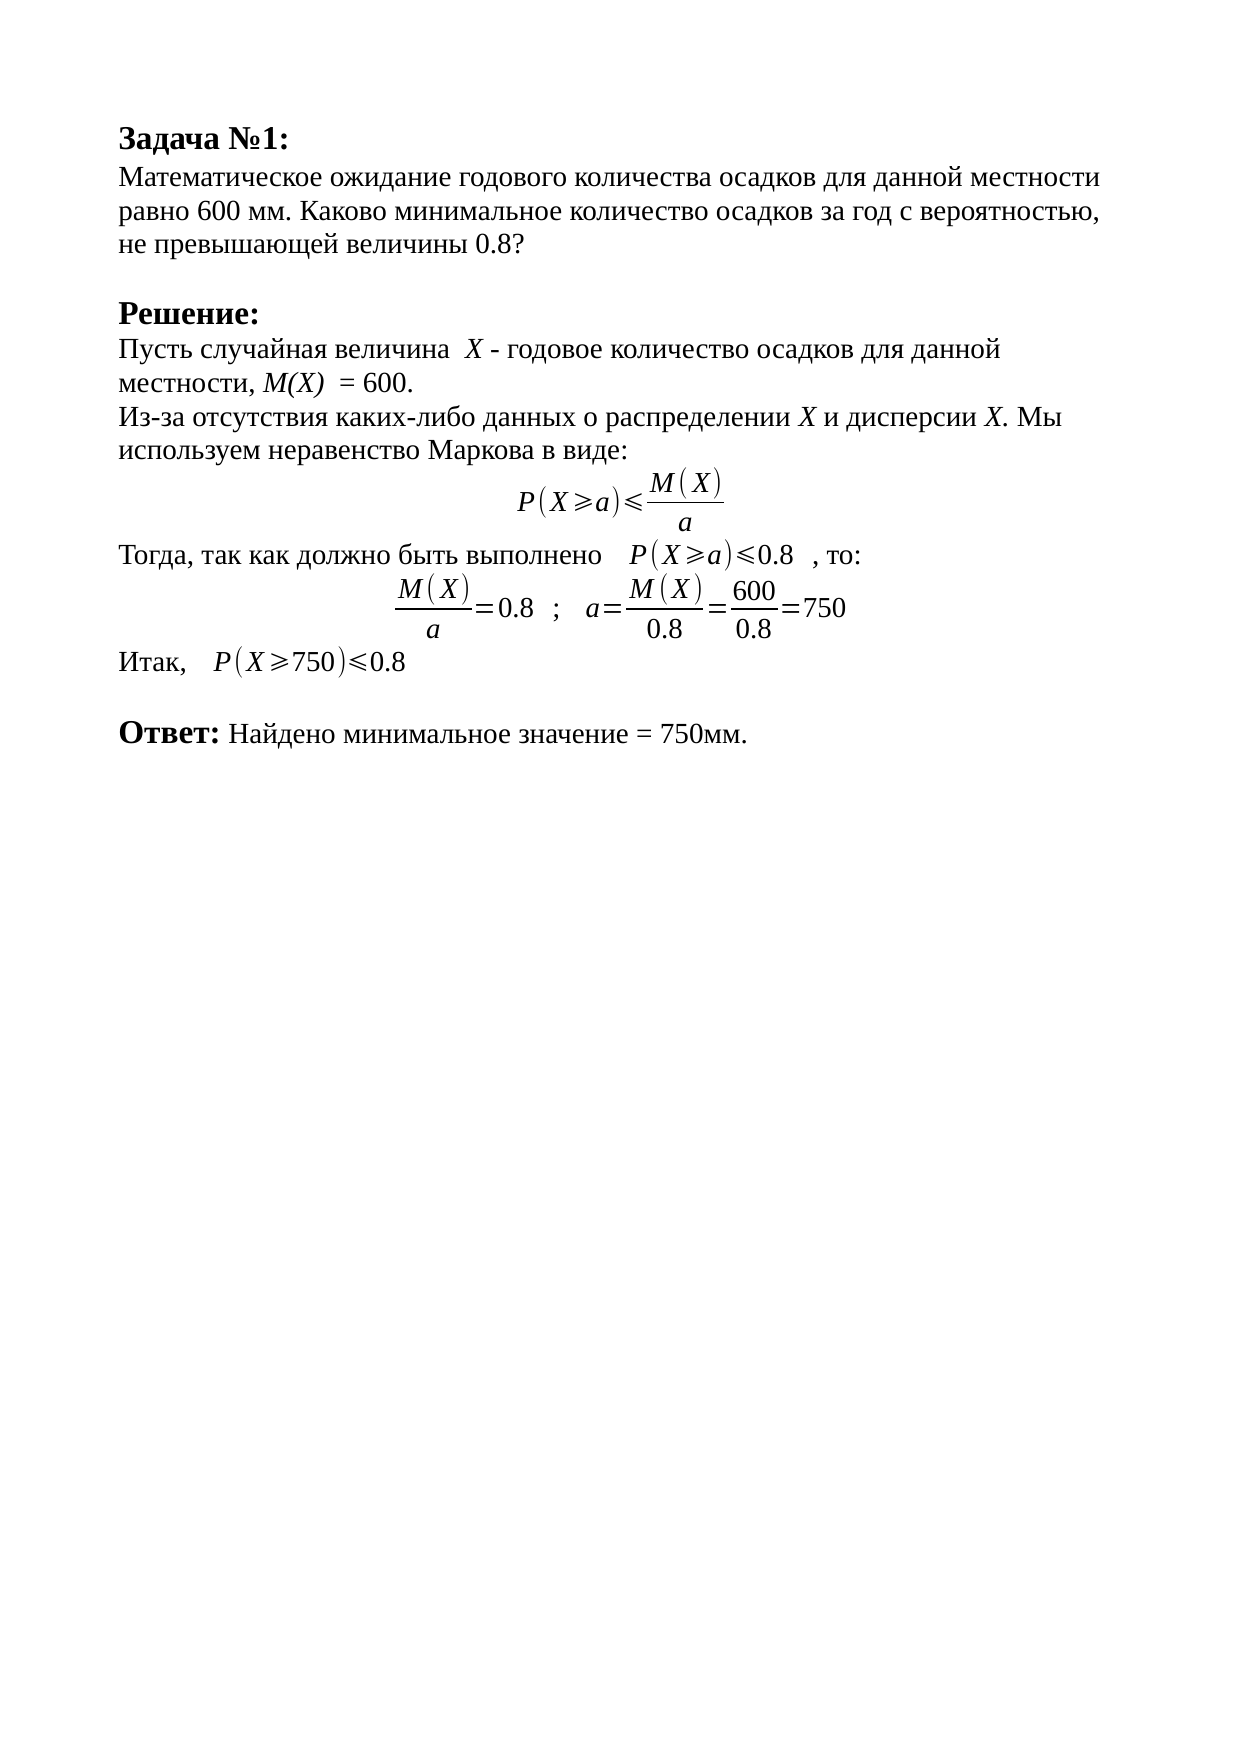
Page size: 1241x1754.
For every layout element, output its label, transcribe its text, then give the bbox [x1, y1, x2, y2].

text Ответ: Найдено минимальное значение = 750мм. [118, 713, 1122, 751]
text Решение: [118, 293, 1122, 332]
text Из-за отсутствия каких-либо данных о распределении X и дисперсии X. Мы используем неравенство Маркова в виде: [118, 399, 1122, 466]
text ; [118, 572, 1122, 644]
text Пусть случайная величина X - годовое количество осадков для данной местности, M(X) = 600. [118, 332, 1122, 399]
text Задача №1: [118, 118, 1122, 156]
text Математическое ожидание годового количества осадков для данной местности равно 600 мм. Каково минимальное количество осадков за год с вероятностью, не превышающей величины 0.8? [118, 159, 1122, 260]
text Тогда, так как должно быть выполнено , то: [118, 537, 1122, 572]
text Итак, [118, 644, 1122, 679]
